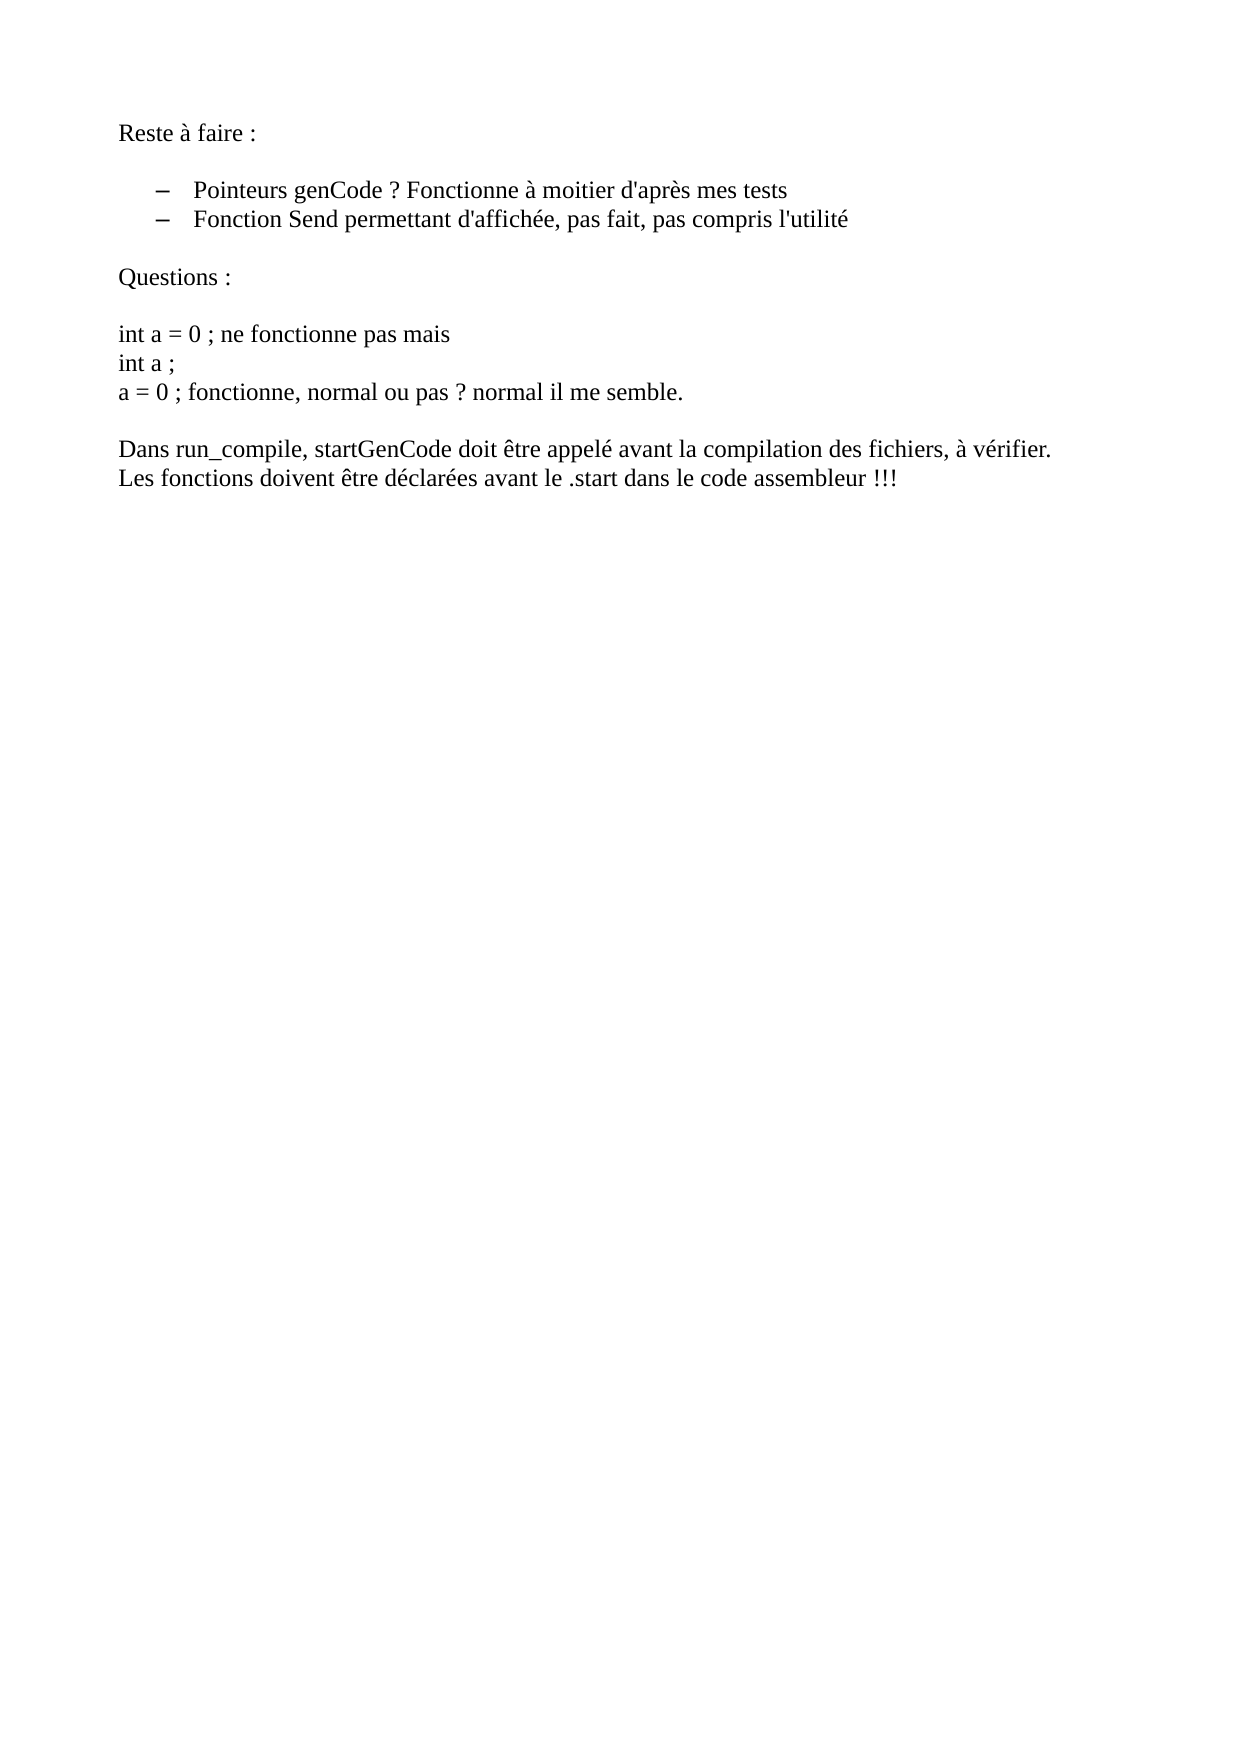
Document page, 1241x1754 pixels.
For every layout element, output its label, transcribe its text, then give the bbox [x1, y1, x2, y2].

text Questions : [118, 262, 1122, 291]
text int a = 0 ; ne fonctionne pas mais [118, 319, 1122, 348]
text int a ; [118, 348, 1122, 377]
text Reste à faire : [118, 118, 1122, 147]
list Pointeurs genCode ? Fonctionne à moitier d'après mes tests [156, 176, 1122, 204]
text Dans run_compile, startGenCode doit être appelé avant la compilation des fichiers, à vérifier. [118, 434, 1122, 463]
list Fonction Send permettant d'affichée, pas fait, pas compris l'utilité [156, 204, 1122, 233]
text Les fonctions doivent être déclarées avant le .start dans le code assembleur !!! [118, 463, 1122, 492]
text a = 0 ; fonctionne, normal ou pas ? normal il me semble. [118, 377, 1122, 406]
